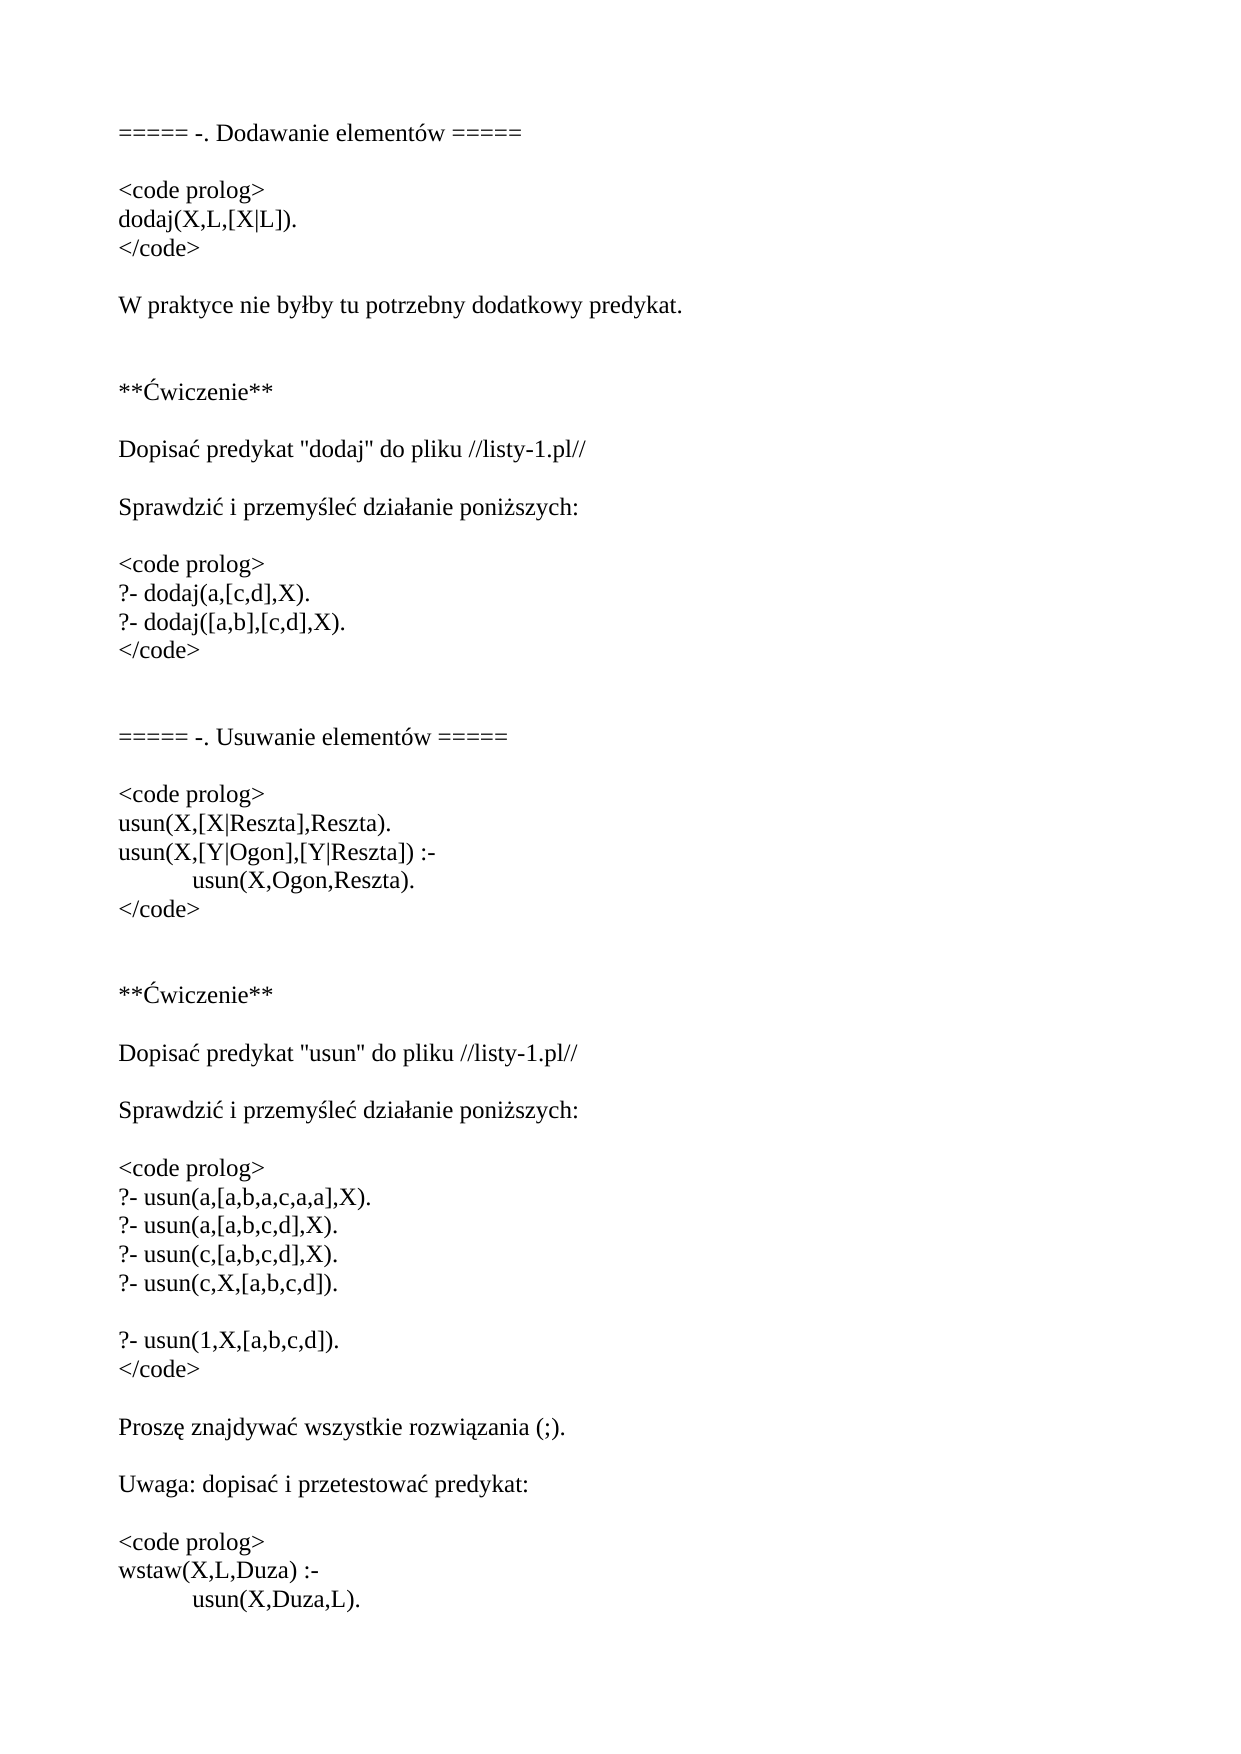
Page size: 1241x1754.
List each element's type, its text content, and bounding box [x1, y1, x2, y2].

text Sprawdzić i przemyśleć działanie poniższych: [118, 1096, 1122, 1124]
text **Ćwiczenie** [118, 981, 1122, 1009]
text usun(X,Ogon,Reszta). [118, 866, 1122, 894]
text Sprawdzić i przemyśleć działanie poniższych: [118, 492, 1122, 521]
text usun(X,[X|Reszta],Reszta). [118, 808, 1122, 837]
text </code> [118, 1354, 1122, 1383]
text ?- dodaj([a,b],[c,d],X). [118, 607, 1122, 636]
text ?- dodaj(a,[c,d],X). [118, 578, 1122, 607]
text ?- usun(c,X,[a,b,c,d]). [118, 1268, 1122, 1297]
text <code prolog> [118, 176, 1122, 204]
text </code> [118, 894, 1122, 923]
text ===== -. Usuwanie elementów ===== [118, 722, 1122, 751]
text <code prolog> [118, 1153, 1122, 1182]
text **Ćwiczenie** [118, 377, 1122, 406]
text </code> [118, 636, 1122, 664]
text ===== -. Dodawanie elementów ===== [118, 118, 1122, 147]
text ?- usun(1,X,[a,b,c,d]). [118, 1326, 1122, 1354]
text usun(X,Duza,L). [118, 1584, 1122, 1613]
text Dopisać predykat ''dodaj'' do pliku //listy-1.pl// [118, 434, 1122, 463]
text <code prolog> [118, 779, 1122, 808]
text ?- usun(c,[a,b,c,d],X). [118, 1239, 1122, 1268]
text dodaj(X,L,[X|L]). [118, 204, 1122, 233]
text ?- usun(a,[a,b,a,c,a,a],X). [118, 1182, 1122, 1211]
text W praktyce nie byłby tu potrzebny dodatkowy predykat. [118, 291, 1122, 319]
text Dopisać predykat ''usun'' do pliku //listy-1.pl// [118, 1038, 1122, 1067]
text usun(X,[Y|Ogon],[Y|Reszta]) :- [118, 837, 1122, 866]
text Uwaga: dopisać i przetestować predykat: [118, 1469, 1122, 1498]
text ?- usun(a,[a,b,c,d],X). [118, 1211, 1122, 1239]
text <code prolog> [118, 549, 1122, 578]
text </code> [118, 233, 1122, 262]
text <code prolog> [118, 1527, 1122, 1556]
text wstaw(X,L,Duza) :- [118, 1556, 1122, 1584]
text Proszę znajdywać wszystkie rozwiązania (;). [118, 1412, 1122, 1441]
